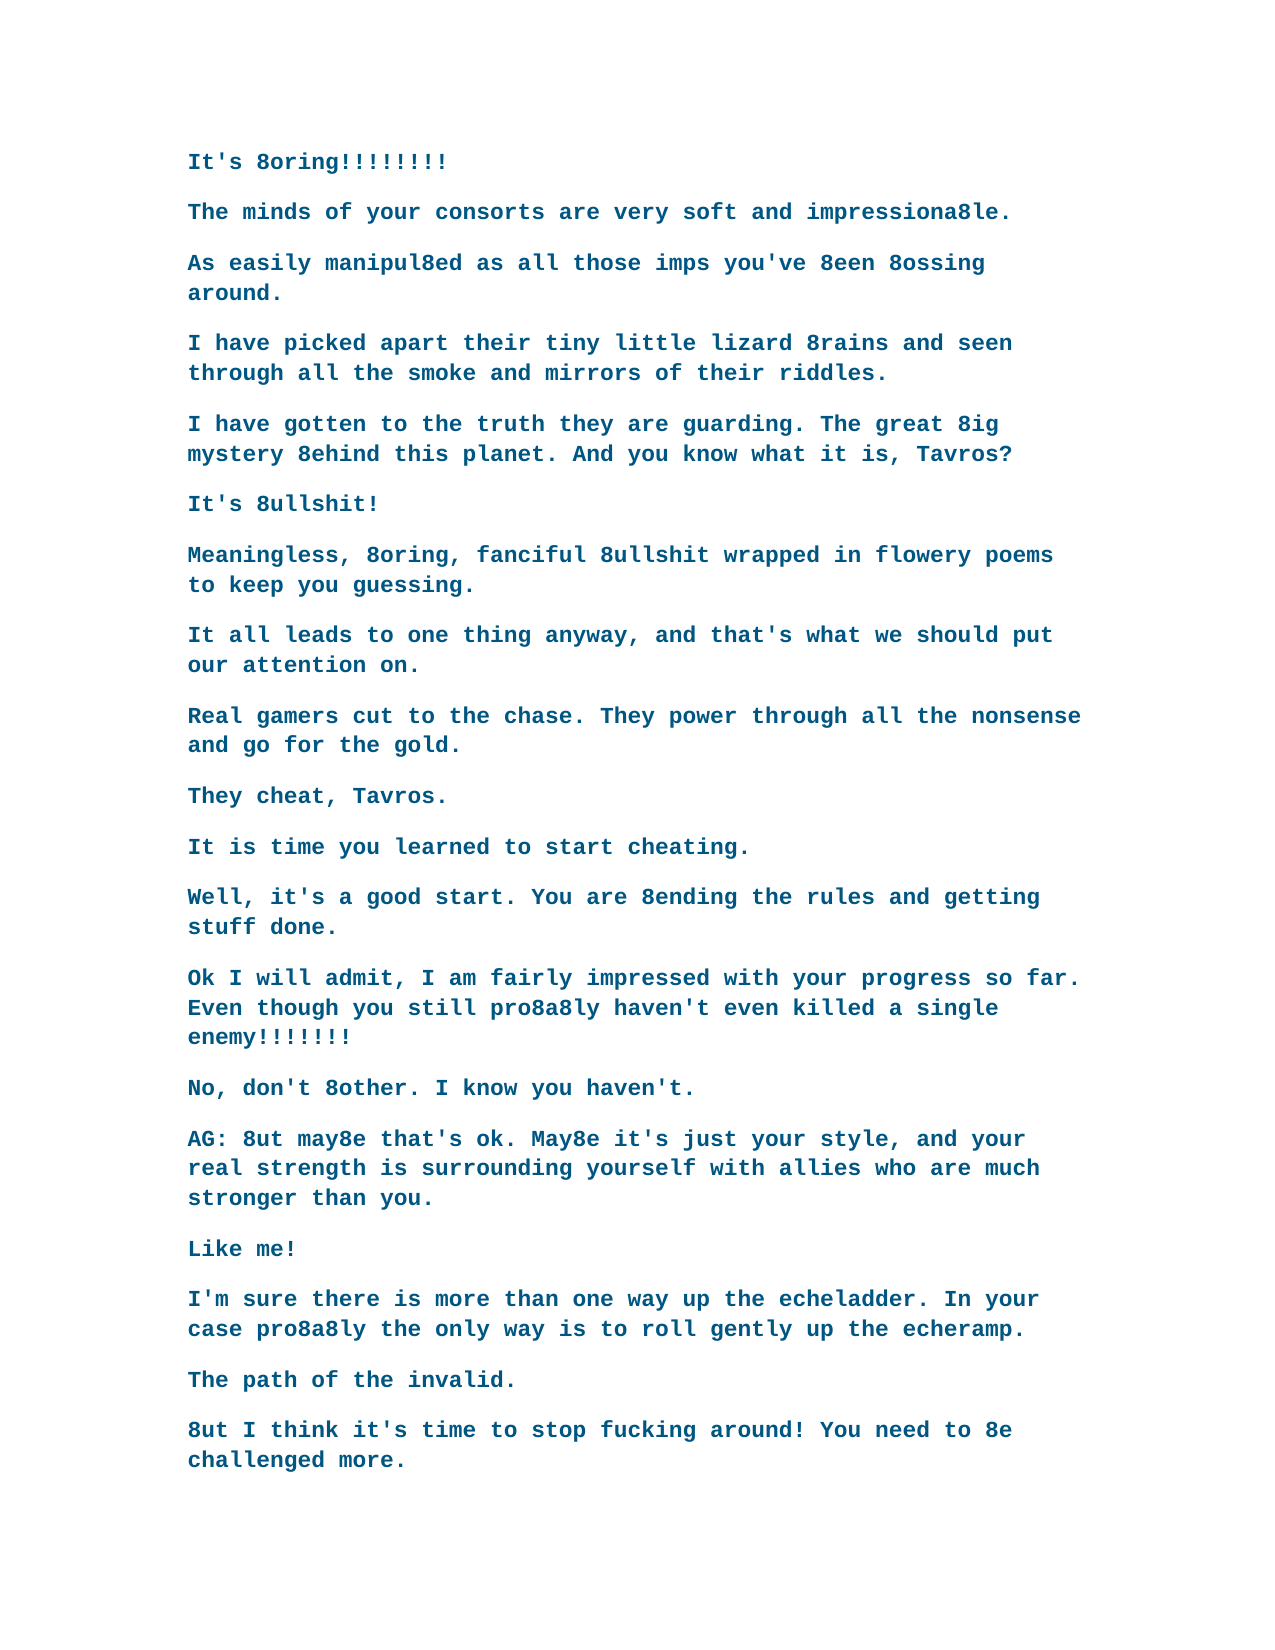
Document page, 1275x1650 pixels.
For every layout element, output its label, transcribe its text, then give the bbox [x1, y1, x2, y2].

text The path of the invalid. [187, 1368, 1087, 1394]
text Well, it's a good start. You are 8ending the rules and getting stuff done. [187, 886, 1087, 941]
text I have gotten to the truth they are guarding. The great 8ig mystery 8ehind this planet. And you know what it is, Tavros? [187, 412, 1087, 468]
text As easily manipul8ed as all those imps you've 8een 8ossing around. [187, 251, 1087, 307]
text I have picked apart their tiny little lizard 8rains and seen through all the smoke and mirrors of their riddles. [187, 332, 1087, 387]
text It all leads to one thing anyway, and that's what we should put our attention on. [187, 623, 1087, 679]
text 8ut I think it's time to stop fucking around! You need to 8e challenged more. [187, 1419, 1087, 1474]
text Meaningless, 8oring, fanciful 8ullshit wrapped in flowery poems to keep you guessing. [187, 543, 1087, 599]
text They cheat, Tavros. [187, 784, 1087, 810]
text It's 8ullshit! [187, 492, 1087, 518]
text Real gamers cut to the chase. They power through all the nonsense and go for the gold. [187, 704, 1087, 760]
text AG: 8ut may8e that's ok. May8e it's just your style, and your real strength is surrounding yourself with allies who are much stronger than you. [187, 1127, 1087, 1212]
text No, don't 8other. I know you haven't. [187, 1076, 1087, 1102]
text It's 8oring!!!!!!!! [187, 150, 1087, 176]
text The minds of your consorts are very soft and impressiona8le. [187, 201, 1087, 227]
text I'm sure there is more than one way up the echeladder. In your case pro8a8ly the only way is to roll gently up the echeramp. [187, 1288, 1087, 1343]
text Ok I will admit, I am fairly impressed with your progress so far. Even though you still pro8a8ly haven't even killed a single enemy!!!!!!! [187, 966, 1087, 1052]
text Like me! [187, 1237, 1087, 1263]
text It is time you learned to start cheating. [187, 835, 1087, 861]
